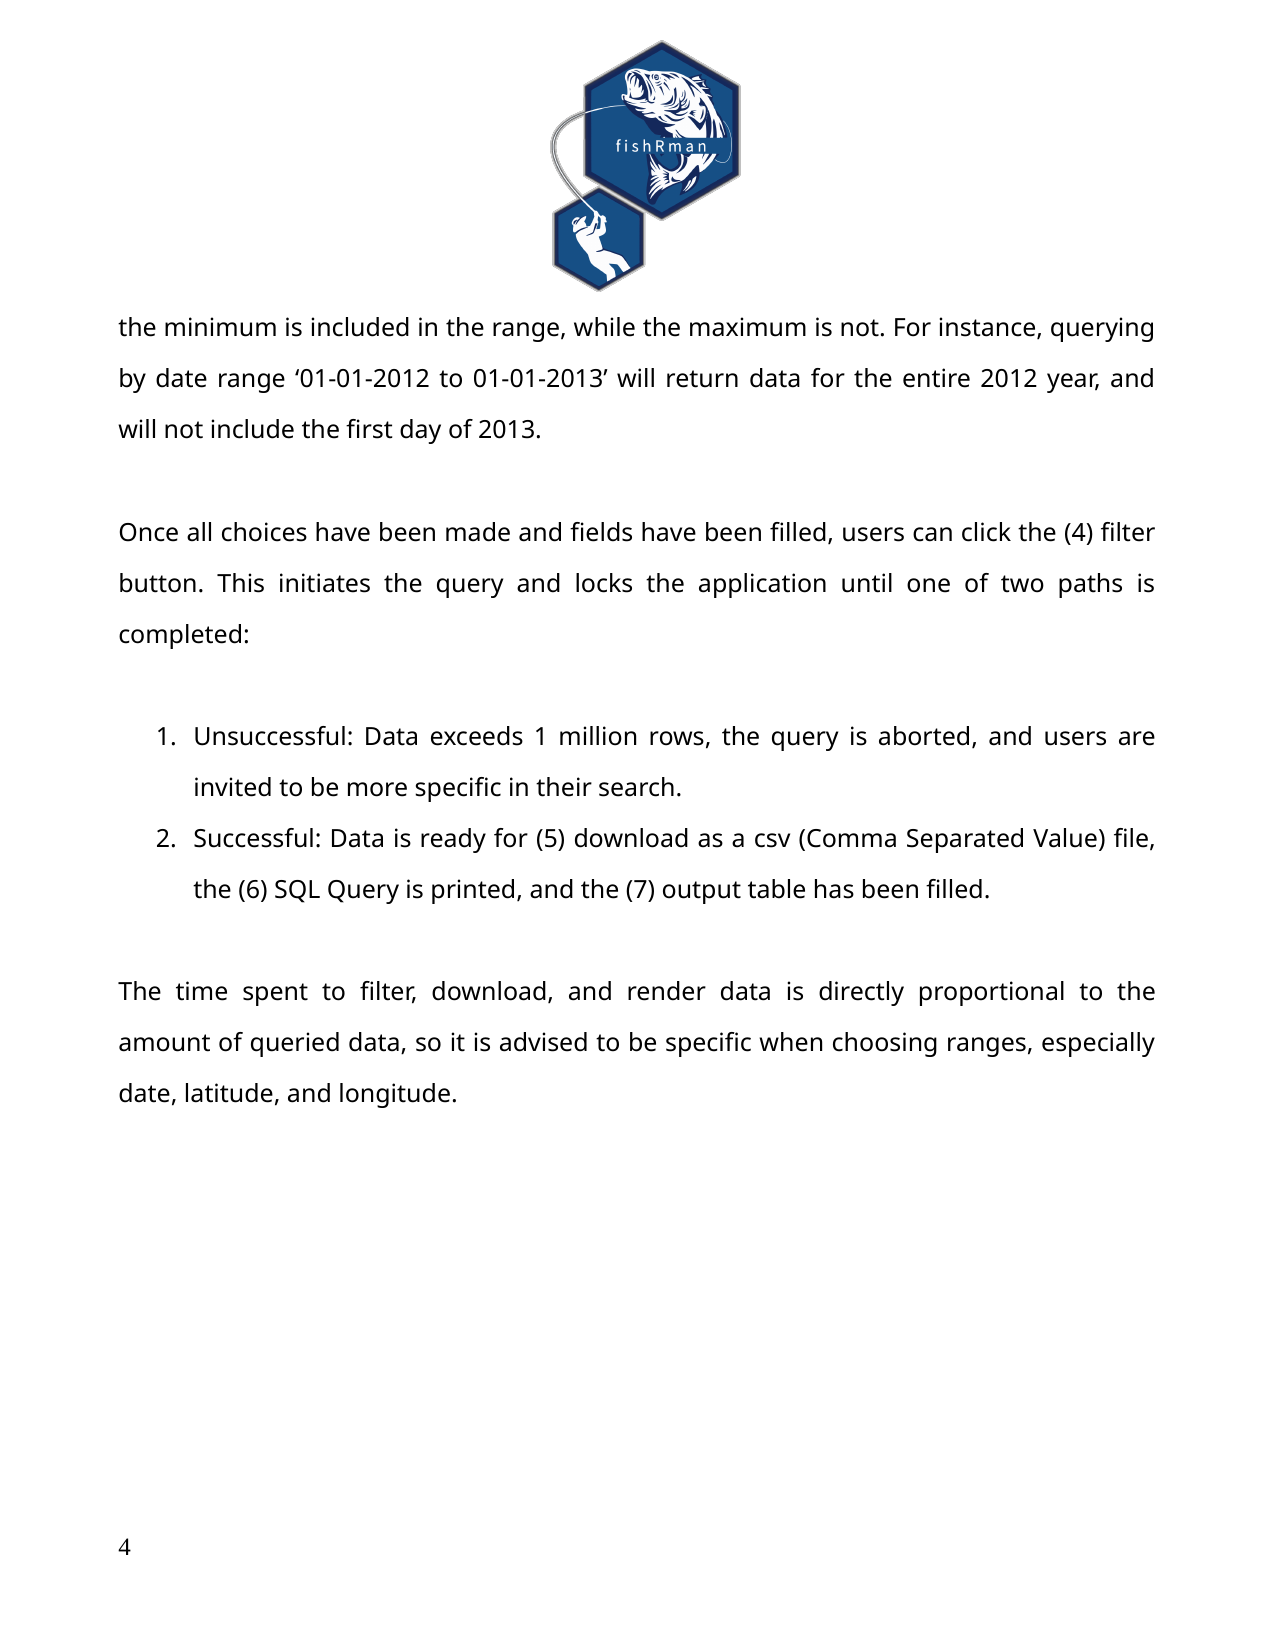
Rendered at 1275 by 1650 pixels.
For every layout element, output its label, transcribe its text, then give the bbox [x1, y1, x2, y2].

list Successful: Data is ready for (5) download as a csv (Comma Separated Value) file, the (6) SQL Query is printed, and the (7) output table has been filled. [156, 820, 1157, 906]
picture [510, 38, 765, 293]
text Once all choices have been made and fields have been filled, users can click the (4) filter button. This initiates the query and locks the application until one of two paths is completed: [118, 514, 1157, 650]
text The time spent to filter, download, and render data is directly proportional to the amount of queried data, so it is advised to be specific when choosing ranges, especially date, latitude, and longitude. [118, 973, 1157, 1110]
text the minimum is included in the range, while the maximum is not. For instance, querying by date range ‘01-01-2012 to 01-01-2013’ will return data for the entire 2012 year, and will not include the first day of 2013. [118, 118, 1157, 446]
list Unsuccessful: Data exceeds 1 million rows, the query is aborted, and users are invited to be more specific in their search. [156, 718, 1157, 803]
